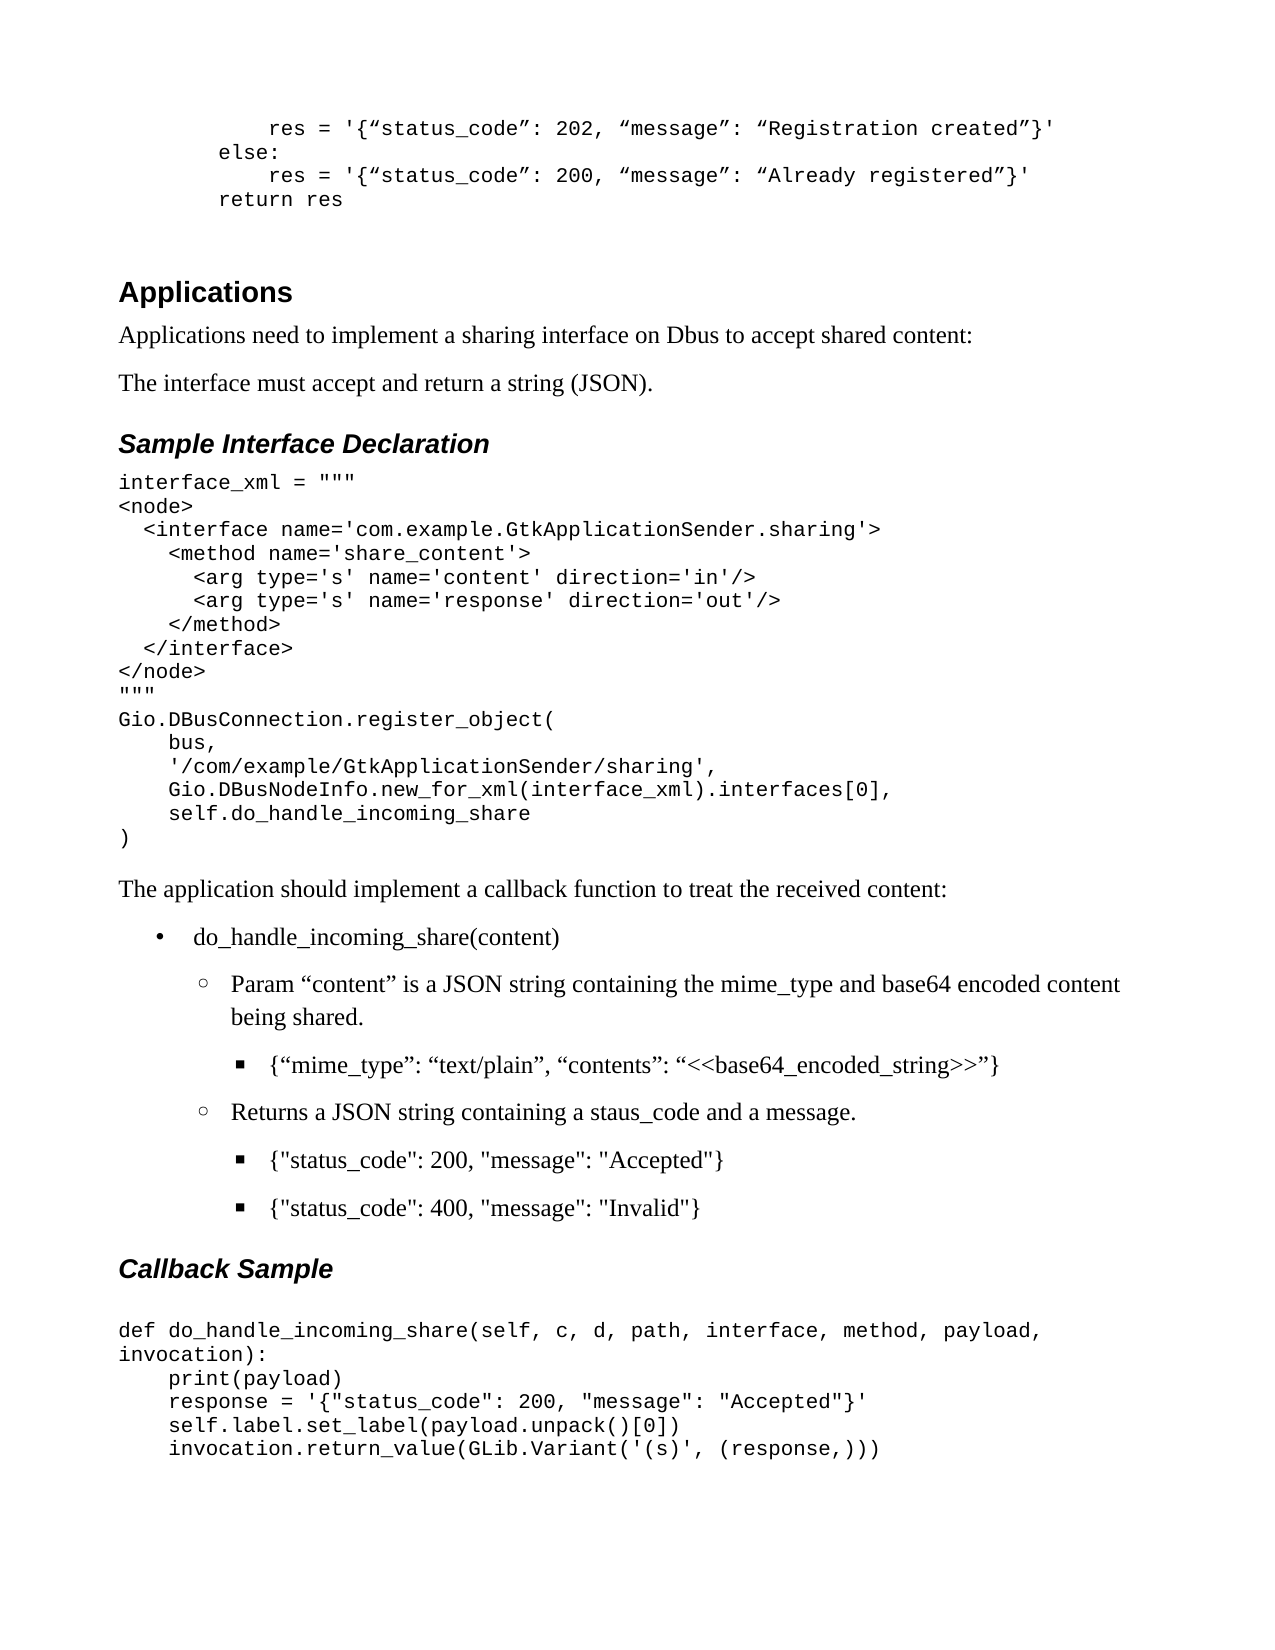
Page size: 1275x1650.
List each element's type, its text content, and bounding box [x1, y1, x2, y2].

list do_handle_incoming_share(content) [156, 922, 1157, 950]
text else: [118, 142, 1157, 165]
text <node> [118, 496, 1157, 519]
text </node> [118, 661, 1157, 685]
text <interface name='com.example.GtkApplicationSender.sharing'> [118, 519, 1157, 543]
text """ [118, 685, 1157, 708]
text interface_xml = """ [118, 472, 1157, 496]
text Gio.DBusNodeInfo.new_for_xml(interface_xml).interfaces[0], [118, 779, 1157, 803]
list Returns a JSON string containing a staus_code and a message. [193, 1097, 1157, 1126]
list {"status_code": 400, "message": "Invalid"} [231, 1193, 1157, 1221]
subtitle Callback Sample [118, 1253, 1157, 1284]
text res = '{“status_code”: 200, “message”: “Already registered”}' [118, 165, 1157, 189]
text </interface> [118, 638, 1157, 661]
text Gio.DBusConnection.register_object( [118, 708, 1157, 732]
subtitle Applications [118, 274, 1157, 308]
text print(payload) [118, 1367, 1157, 1391]
list {“mime_type”: “text/plain”, “contents”: “<<base64_encoded_string>>”} [231, 1050, 1157, 1079]
text def do_handle_incoming_share(self, c, d, path, interface, method, payload, invocation): [118, 1320, 1157, 1367]
text self.do_handle_incoming_share [118, 803, 1157, 827]
text The application should implement a callback function to treat the received content: [118, 874, 1157, 903]
text <method name='share_content'> [118, 543, 1157, 567]
text ) [118, 827, 1157, 850]
text bus, [118, 732, 1157, 756]
list {"status_code": 200, "message": "Accepted"} [231, 1145, 1157, 1174]
text invocation.return_value(GLib.Variant('(s)', (response,))) [118, 1438, 1157, 1462]
text response = '{"status_code": 200, "message": "Accepted"}' [118, 1391, 1157, 1415]
subtitle Sample Interface Declaration [118, 428, 1157, 459]
text The interface must accept and return a string (JSON). [118, 368, 1157, 397]
text return res [118, 189, 1157, 213]
text Applications need to implement a sharing interface on Dbus to accept shared content: [118, 321, 1157, 349]
text self.label.set_label(payload.unpack()[0]) [118, 1415, 1157, 1438]
text </method> [118, 614, 1157, 638]
text '/com/example/GtkApplicationSender/sharing', [118, 756, 1157, 779]
text res = '{“status_code”: 202, “message”: “Registration created”}' [118, 118, 1157, 142]
text <arg type='s' name='content' direction='in'/> [118, 567, 1157, 590]
text <arg type='s' name='response' direction='out'/> [118, 590, 1157, 614]
list Param “content” is a JSON string containing the mime_type and base64 encoded content being shared. [193, 969, 1157, 1031]
